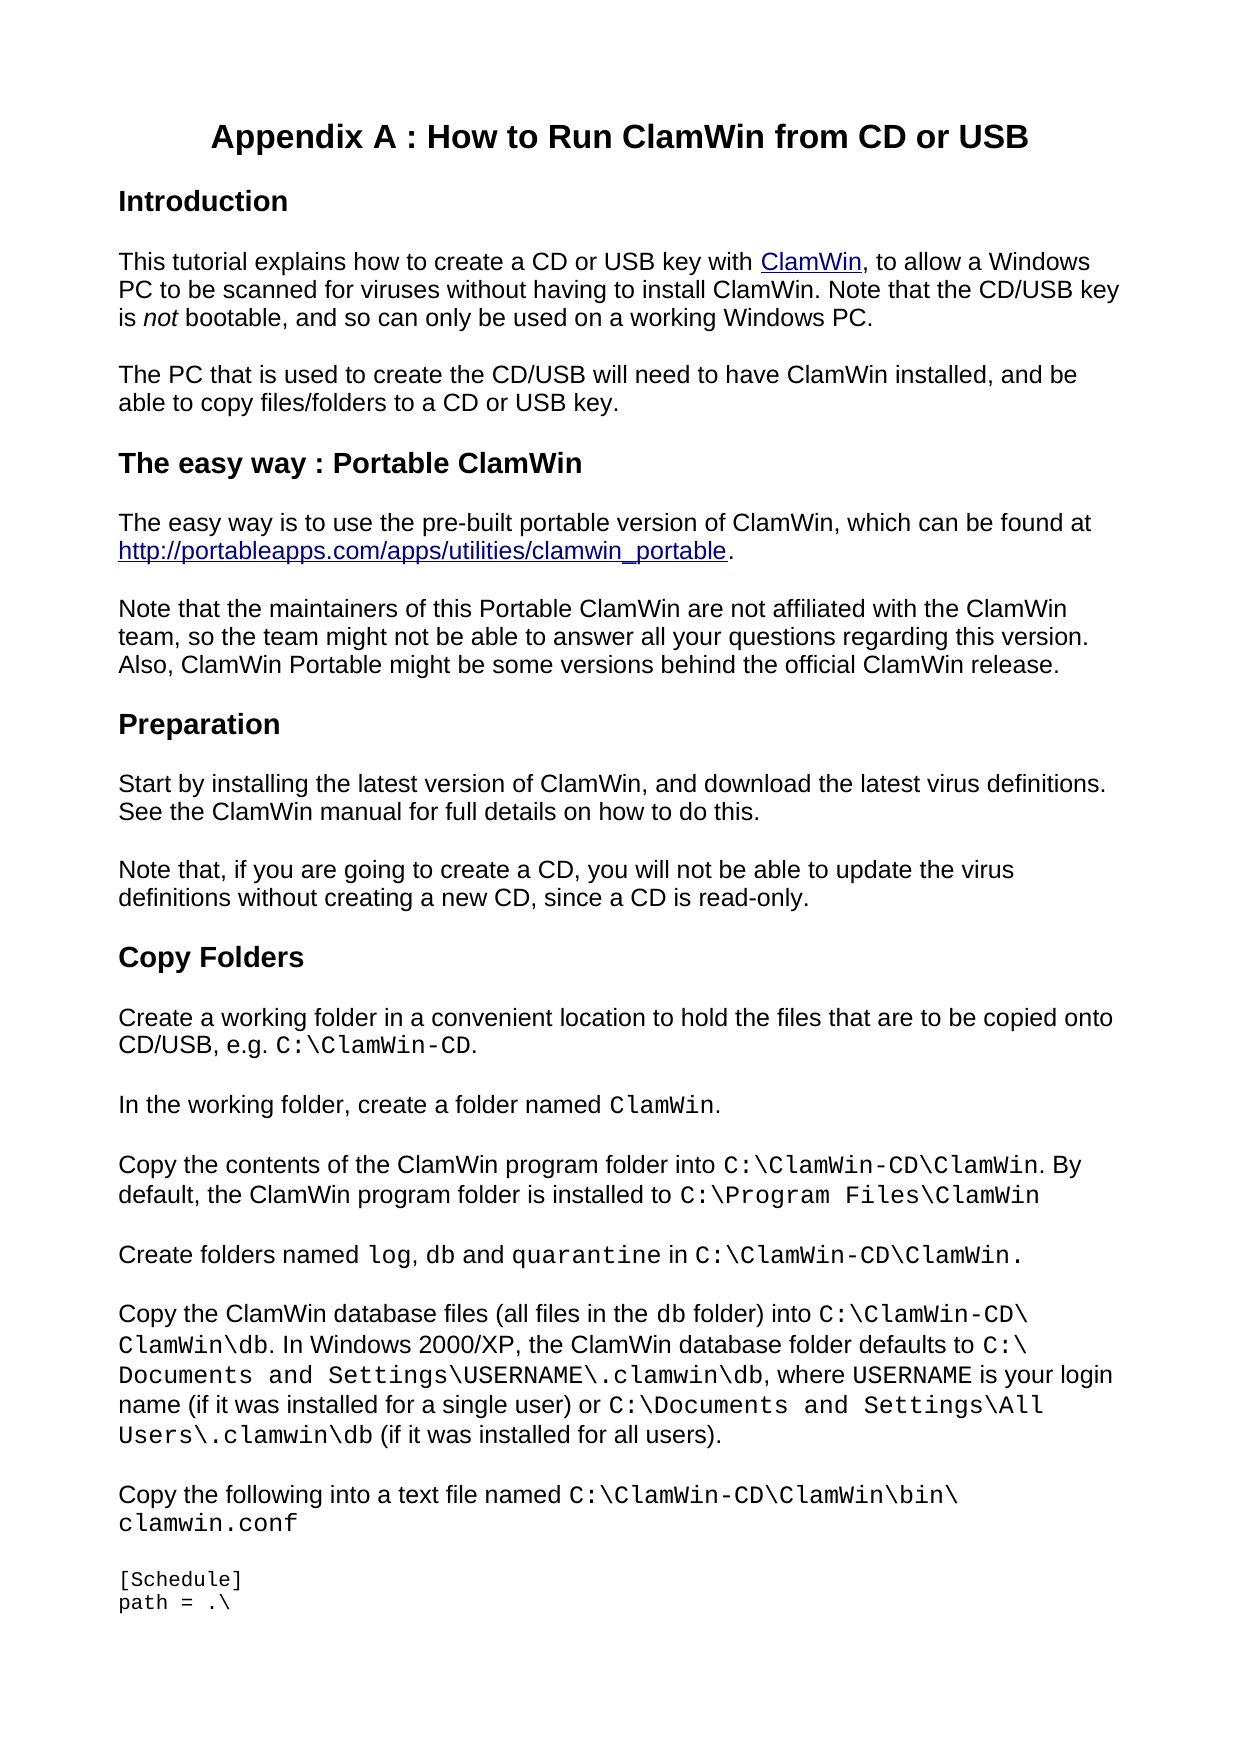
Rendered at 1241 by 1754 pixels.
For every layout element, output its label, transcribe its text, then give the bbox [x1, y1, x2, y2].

text This tutorial explains how to create a CD or USB key with ClamWin, to allow a Windows PC to be scanned for viruses without having to install ClamWin. Note that the CD/USB key is not bootable, and so can only be used on a working Windows PC. [118, 247, 1122, 332]
text Copy the contents of the ClamWin program folder into C:\ClamWin-CD\ClamWin. By default, the ClamWin program folder is installed to C:\Program Files\ClamWin [118, 1151, 1122, 1211]
text The easy way is to use the pre-built portable version of ClamWin, which can be found at http://portableapps.com/apps/utilities/clamwin_portable. [118, 509, 1122, 565]
text Note that, if you are going to create a CD, you will not be able to update the virus definitions without creating a new CD, since a CD is read-only. [118, 856, 1122, 912]
text path = .\ [118, 1592, 1122, 1616]
text Create a working folder in a convenient location to hold the files that are to be copied onto CD/USB, e.g. C:\ClamWin-CD. [118, 1003, 1122, 1061]
text Create folders named log, db and quarantine in C:\ClamWin-CD\ClamWin. [118, 1241, 1122, 1271]
text Copy the ClamWin database files (all files in the db folder) into C:\ClamWin-CD\ClamWin\db. In Windows 2000/XP, the ClamWin database folder defaults to C:\Documents and Settings\USERNAME\.clamwin\db, where USERNAME is your login name (if it was installed for a single user) or C:\Documents and Settings\All Users\.clamwin\db (if it was installed for all users). [118, 1300, 1122, 1451]
subtitle Introduction [118, 185, 1122, 218]
subtitle Appendix A : How to Run ClamWin from CD or USB [118, 118, 1122, 156]
subtitle Preparation [118, 708, 1122, 741]
subtitle Copy Folders [118, 941, 1122, 974]
subtitle The easy way : Portable ClamWin [118, 447, 1122, 479]
text Note that the maintainers of this Portable ClamWin are not affiliated with the ClamWin team, so the team might not be able to answer all your questions regarding this version. Also, ClamWin Portable might be some versions behind the official ClamWin release. [118, 594, 1122, 678]
text In the working folder, create a folder named ClamWin. [118, 1091, 1122, 1121]
text [Schedule] [118, 1569, 1122, 1592]
text Copy the following into a text file named C:\ClamWin-CD\ClamWin\bin\clamwin.conf [118, 1481, 1122, 1539]
text Start by installing the latest version of ClamWin, and download the latest virus definitions. See the ClamWin manual for full details on how to do this. [118, 770, 1122, 826]
text The PC that is used to create the CD/USB will need to have ClamWin installed, and be able to copy files/folders to a CD or USB key. [118, 361, 1122, 417]
